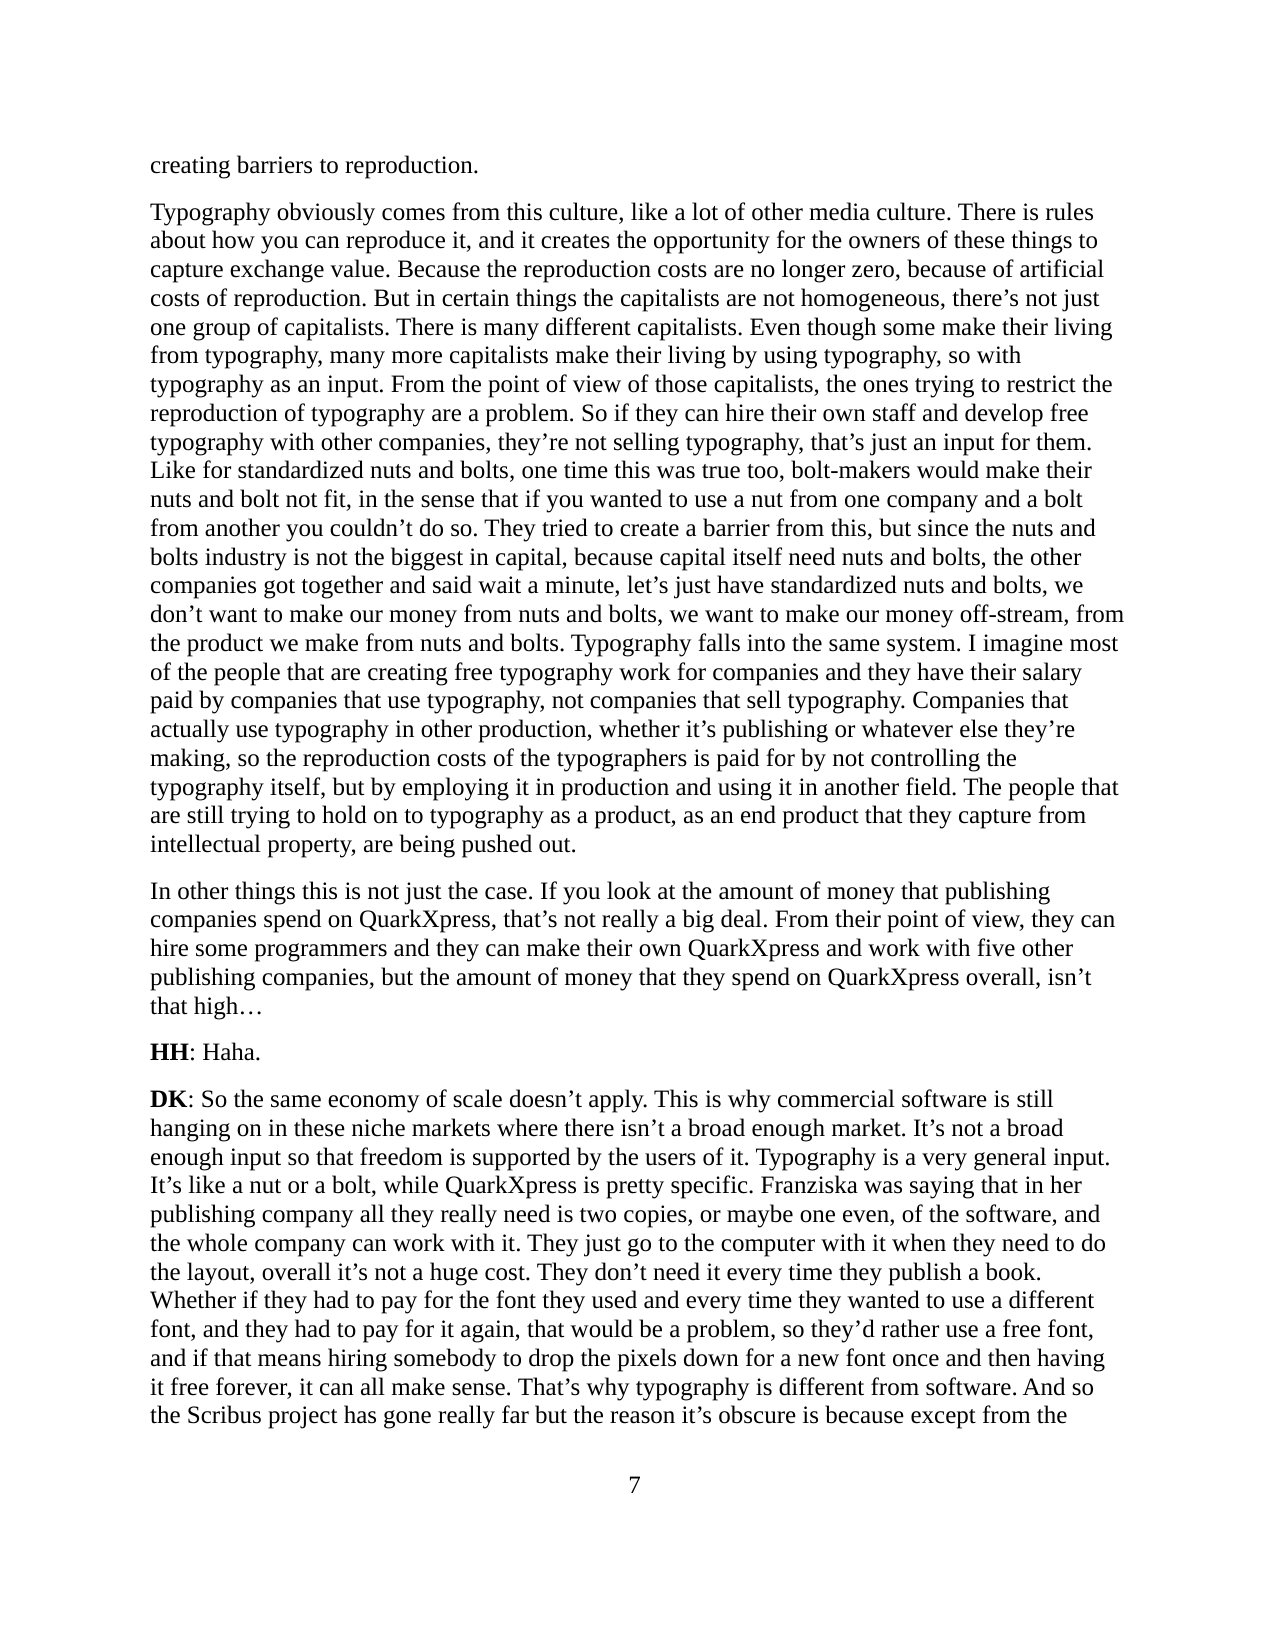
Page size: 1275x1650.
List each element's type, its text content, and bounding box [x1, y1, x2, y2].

text HH: Haha. [150, 1037, 1125, 1066]
text DK: So the same economy of scale doesn’t apply. This is why commercial software is still hanging on in these niche markets where there isn’t a broad enough market. It’s not a broad enough input so that freedom is supported by the users of it. Typography is a very general input. It’s like a nut or a bolt, while QuarkXpress is pretty specific. Franziska was saying that in her publishing company all they really need is two copies, or maybe one even, of the software, and the whole company can work with it. They just go to the computer with it when they need to do the layout, overall it’s not a huge cost. They don’t need it every time they publish a book. Whether if they had to pay for the font they used and every time they wanted to use a different font, and they had to pay for it again, that would be a problem, so they’d rather use a free font, and if that means hiring somebody to drop the pixels down for a new font once and then having it free forever, it can all make sense. That’s why typography is different from software. And so the Scribus project has gone really far but the reason it’s obscure is because except from the [150, 1084, 1125, 1429]
text Typography obviously comes from this culture, like a lot of other media culture. There is rules about how you can reproduce it, and it creates the opportunity for the owners of these things to capture exchange value. Because the reproduction costs are no longer zero, because of artificial costs of reproduction. But in certain things the capitalists are not homogeneous, there’s not just one group of capitalists. There is many different capitalists. Even though some make their living from typography, many more capitalists make their living by using typography, so with typography as an input. From the point of view of those capitalists, the ones trying to restrict the reproduction of typography are a problem. So if they can hire their own staff and develop free typography with other companies, they’re not selling typography, that’s just an input for them. Like for standardized nuts and bolts, one time this was true too, bolt-makers would make their nuts and bolt not fit, in the sense that if you wanted to use a nut from one company and a bolt from another you couldn’t do so. They tried to create a barrier from this, but since the nuts and bolts industry is not the biggest in capital, because capital itself need nuts and bolts, the other companies got together and said wait a minute, let’s just have standardized nuts and bolts, we don’t want to make our money from nuts and bolts, we want to make our money off-stream, from the product we make from nuts and bolts. Typography falls into the same system. I imagine most of the people that are creating free typography work for companies and they have their salary paid by companies that use typography, not companies that sell typography. Companies that actually use typography in other production, whether it’s publishing or whatever else they’re making, so the reproduction costs of the typographers is paid for by not controlling the typography itself, but by employing it in production and using it in another field. The people that are still trying to hold on to typography as a product, as an end product that they capture from intellectual property, are being pushed out. [150, 197, 1125, 858]
text In other things this is not just the case. If you look at the amount of money that publishing companies spend on QuarkXpress, that’s not really a big deal. From their point of view, they can hire some programmers and they can make their own QuarkXpress and work with five other publishing companies, but the amount of money that they spend on QuarkXpress overall, isn’t that high… [150, 876, 1125, 1019]
text creating barriers to reproduction. [150, 150, 1125, 179]
